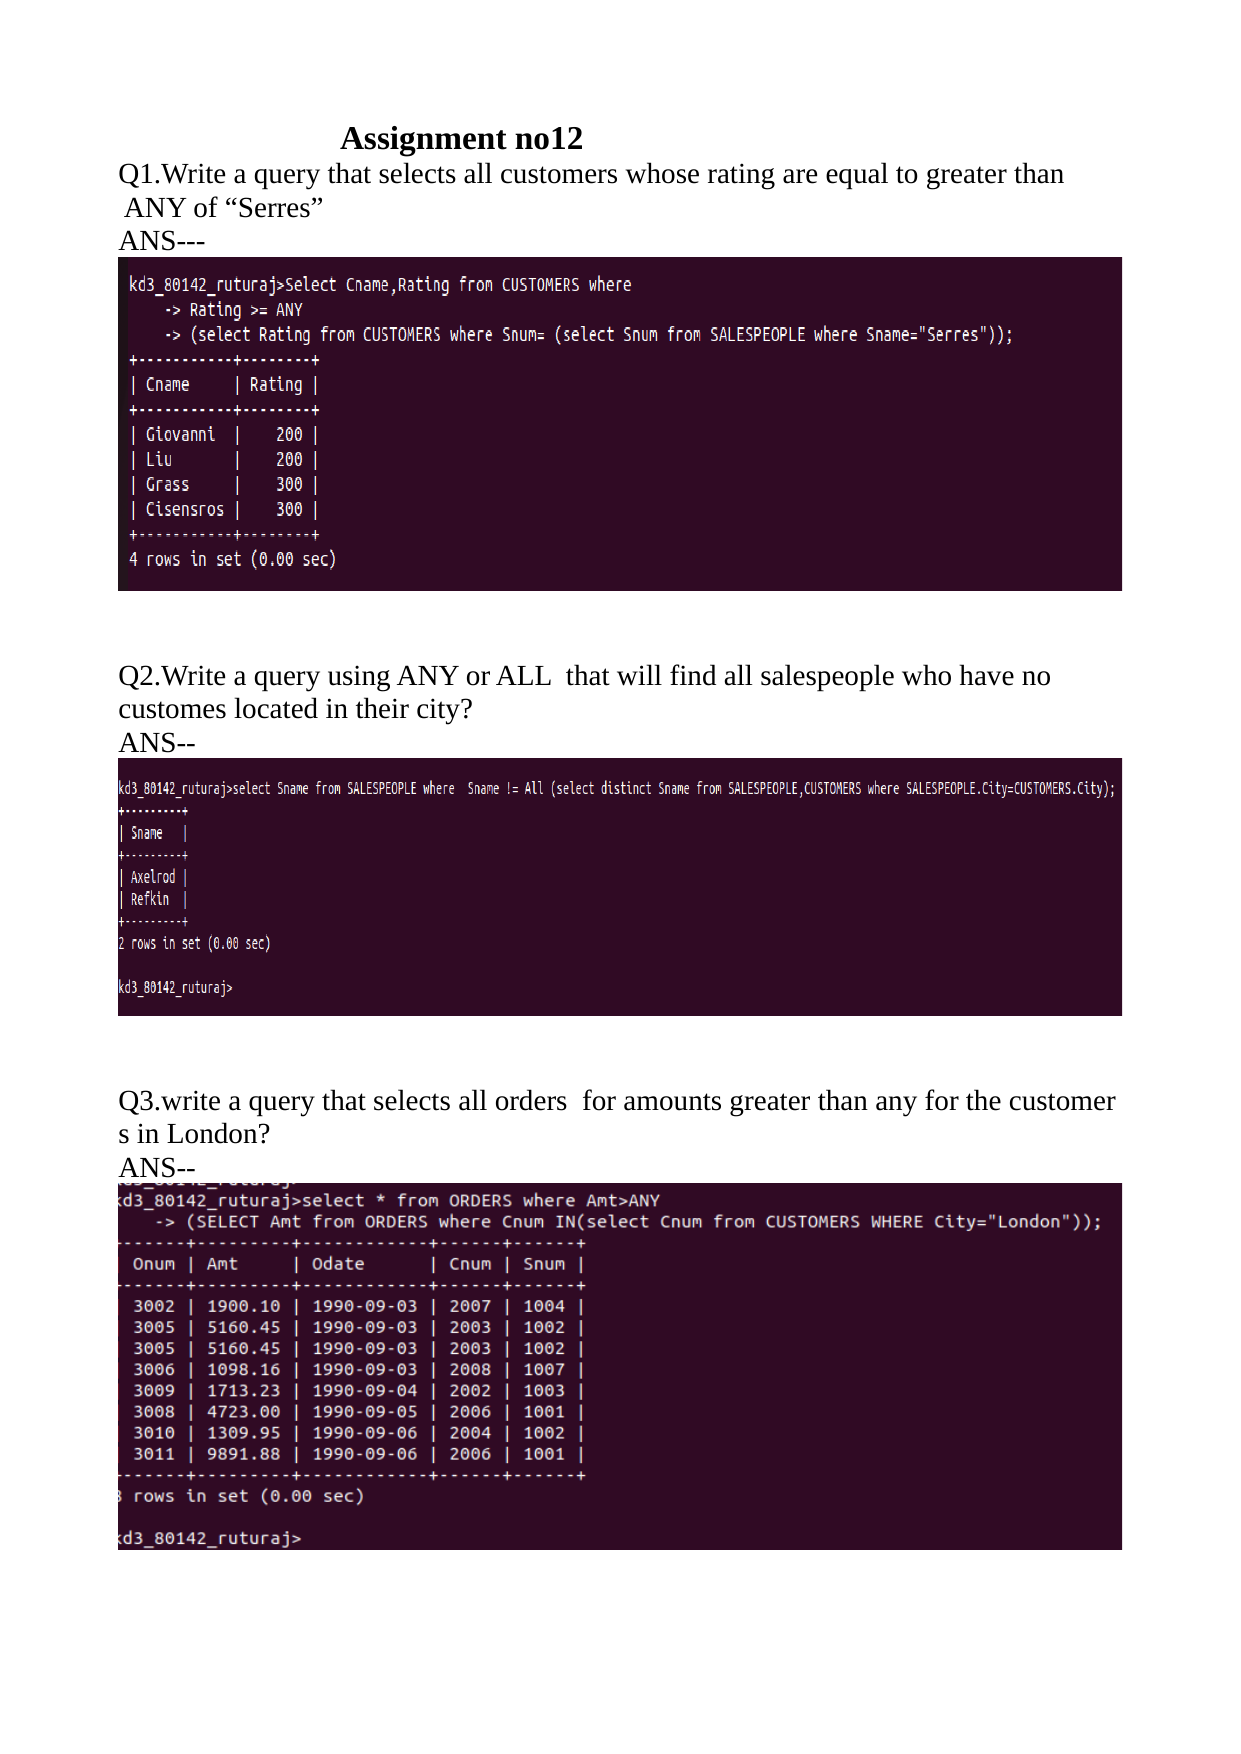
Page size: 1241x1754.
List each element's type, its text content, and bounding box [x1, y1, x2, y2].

text Q2.Write a query using ANY or ALL that will find all salespeople who have no customes located in their city? [118, 658, 1122, 725]
text Assignment no12 [118, 118, 1122, 156]
picture [118, 1183, 1123, 1550]
text ANS-- [118, 1150, 1122, 1183]
picture [118, 758, 1123, 1016]
text Q3.write a query that selects all orders for amounts greater than any for the customer s in London? [118, 1083, 1122, 1150]
text ANS--- [118, 223, 1122, 257]
text ANS-- [118, 725, 1122, 758]
text Q1.Write a query that selects all customers whose rating are equal to greater than [118, 156, 1122, 190]
text ANY of “Serres” [118, 190, 1122, 223]
picture [118, 257, 1123, 591]
